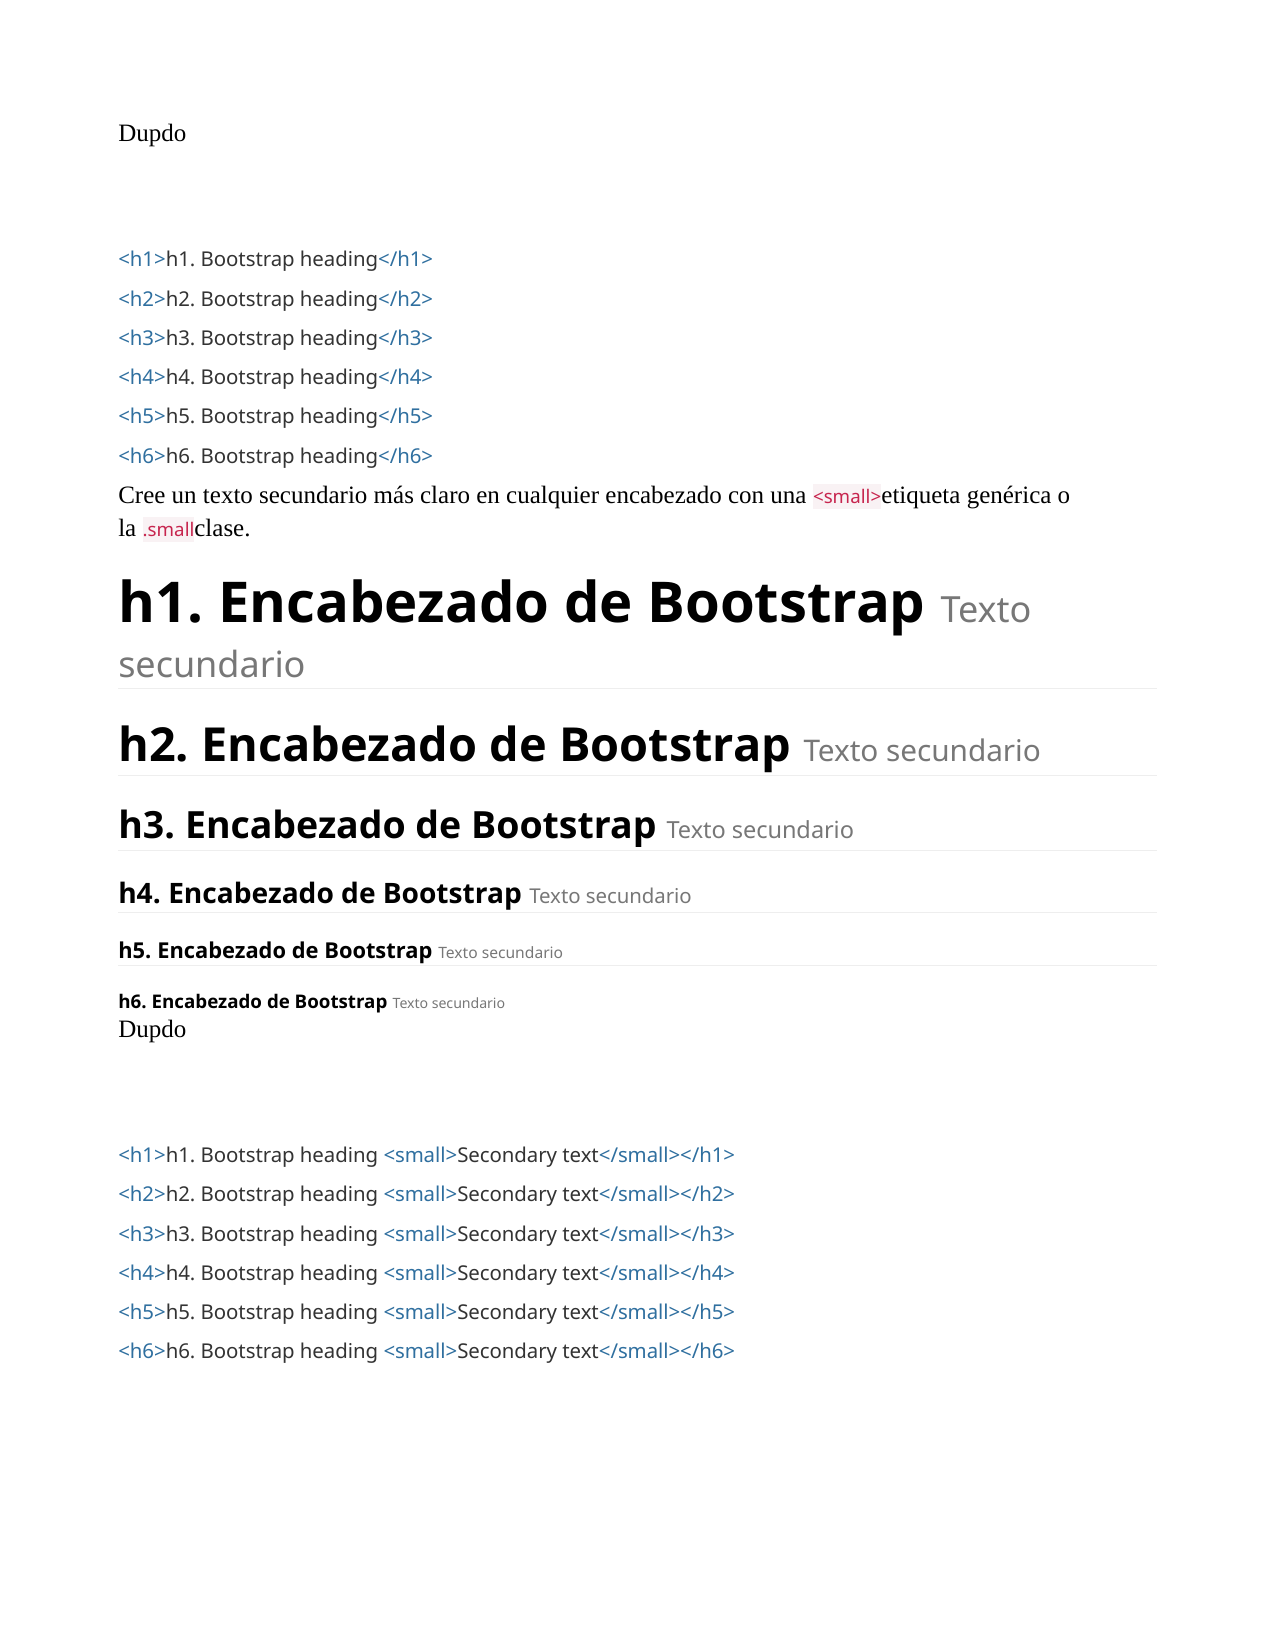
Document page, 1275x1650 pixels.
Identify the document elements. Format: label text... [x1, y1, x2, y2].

table_cell h4. Encabezado de Bootstrap Texto secundario [118, 851, 1157, 912]
text <h1>h1. Bootstrap heading <small>Secondary text</small></h1> [118, 1141, 1157, 1168]
text Dupdo [118, 1014, 1157, 1043]
text <h5>h5. Bootstrap heading <small>Secondary text</small></h5> [118, 1298, 1157, 1326]
table_header h1. Encabezado de Bootstrap Texto secundario [118, 562, 1157, 688]
table_cell h3. Encabezado de Bootstrap Texto secundario [118, 776, 1157, 850]
table_cell h2. Encabezado de Bootstrap Texto secundario [118, 689, 1157, 775]
text <h5>h5. Bootstrap heading</h5> [118, 402, 1157, 430]
text Dupdo [118, 118, 1157, 147]
text <h3>h3. Bootstrap heading <small>Secondary text</small></h3> [118, 1219, 1157, 1247]
table_cell h5. Encabezado de Bootstrap Texto secundario [118, 913, 1157, 965]
text Cree un texto secundario más claro en cualquier encabezado con una <small>etiqueta genérica o la .smallclase. [118, 481, 1157, 542]
text <h1>h1. Bootstrap heading</h1> [118, 245, 1157, 273]
text <h4>h4. Bootstrap heading</h4> [118, 363, 1157, 390]
text <h2>h2. Bootstrap heading</h2> [118, 284, 1157, 312]
text <h4>h4. Bootstrap heading <small>Secondary text</small></h4> [118, 1259, 1157, 1286]
table_cell h6. Encabezado de Bootstrap Texto secundario [118, 966, 1157, 1014]
text <h3>h3. Bootstrap heading</h3> [118, 323, 1157, 351]
text <h6>h6. Bootstrap heading</h6> [118, 441, 1157, 469]
text <h2>h2. Bootstrap heading <small>Secondary text</small></h2> [118, 1180, 1157, 1208]
text <h6>h6. Bootstrap heading <small>Secondary text</small></h6> [118, 1337, 1157, 1365]
